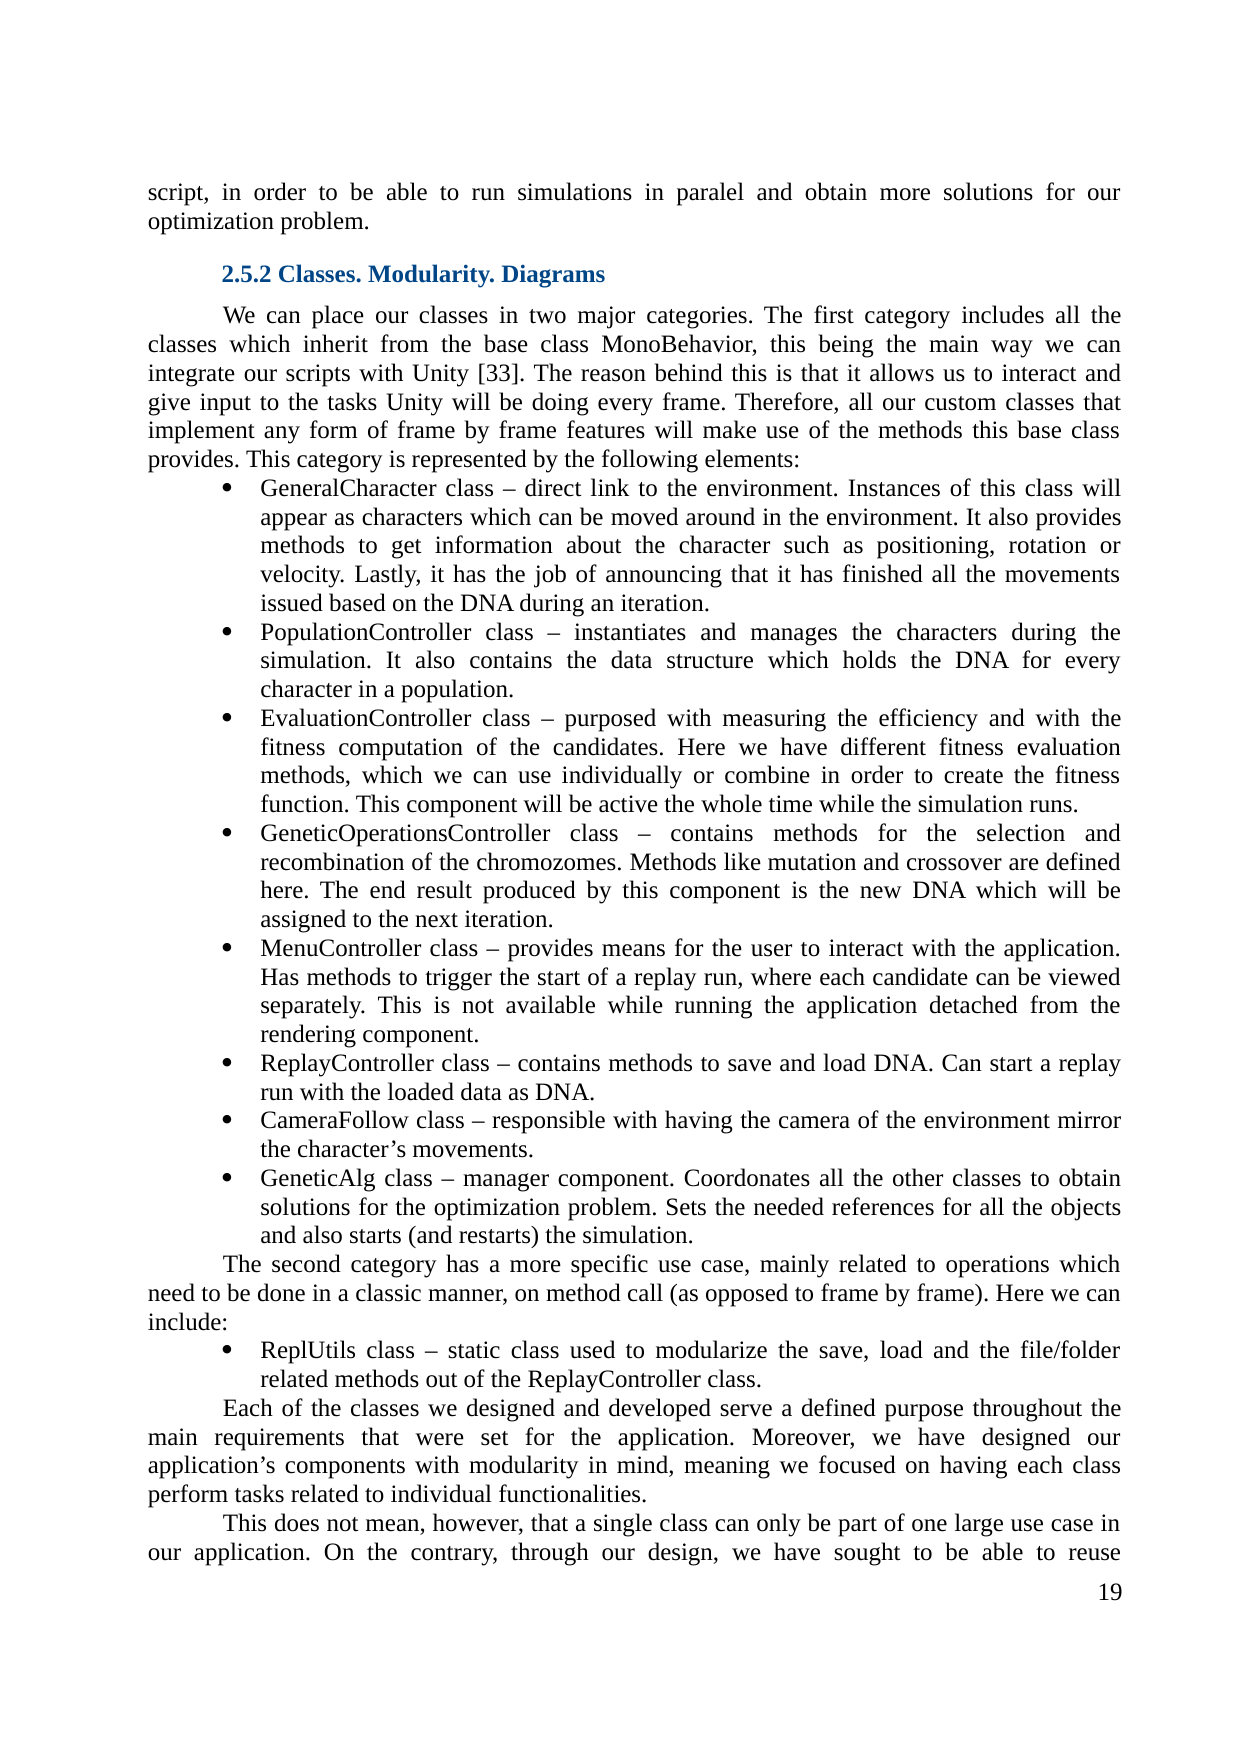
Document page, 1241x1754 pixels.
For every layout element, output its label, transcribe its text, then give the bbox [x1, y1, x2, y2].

list GeneticOperationsController class – contains methods for the selection and recombination of the chromozomes. Methods like mutation and crossover are defined here. The end result produced by this component is the new DNA which will be assigned to the next iteration. [223, 818, 1122, 933]
list ReplUtils class – static class used to modularize the save, load and the file/folder related methods out of the ReplayController class. [223, 1336, 1122, 1393]
text This does not mean, however, that a single class can only be part of one large use case in our application. On the contrary, through our design, we have sought to be able to reuse [148, 1508, 1122, 1566]
list CameraFollow class – responsible with having the camera of the environment mirror the character’s movements. [223, 1106, 1122, 1163]
text Each of the classes we designed and developed serve a defined purpose throughout the main requirements that were set for the application. Moreover, we have designed our application’s components with modularity in mind, meaning we focused on having each class perform tasks related to individual functionalities. [148, 1393, 1122, 1508]
text script, in order to be able to run simulations in paralel and obtain more solutions for our optimization problem. [148, 177, 1122, 234]
text We can place our classes in two major categories. The first category includes all the classes which inherit from the base class MonoBehavior, this being the main way we can integrate our scripts with Unity [33]. The reason behind this is that it allows us to interact and give input to the tasks Unity will be doing every frame. Therefore, all our custom classes that implement any form of frame by frame features will make use of the methods this base class provides. This category is represented by the following elements: [148, 301, 1122, 473]
list EvaluationController class – purposed with measuring the efficiency and with the fitness computation of the candidates. Here we have different fitness evaluation methods, which we can use individually or combine in order to create the fitness function. This component will be active the whole time while the simulation runs. [223, 703, 1122, 818]
text The second category has a more specific use case, mainly related to operations which need to be done in a classic manner, on method call (as opposed to frame by frame). Here we can include: [148, 1249, 1122, 1336]
list PopulationController class – instantiates and manages the characters during the simulation. It also contains the data structure which holds the DNA for every character in a population. [223, 617, 1122, 703]
list GeneticAlg class – manager component. Coordonates all the other classes to obtain solutions for the optimization problem. Sets the needed references for all the objects and also starts (and restarts) the simulation. [223, 1163, 1122, 1249]
list ReplayController class – contains methods to save and load DNA. Can start a replay run with the loaded data as DNA. [223, 1048, 1122, 1106]
list GeneralCharacter class – direct link to the environment. Instances of this class will appear as characters which can be moved around in the environment. It also provides methods to get information about the character such as positioning, rotation or velocity. Lastly, it has the job of announcing that it has finished all the movements issued based on the DNA during an iteration. [223, 473, 1122, 617]
subtitle 2.5.2 Classes. Modularity. Diagrams [221, 259, 1122, 288]
list MenuController class – provides means for the user to interact with the application. Has methods to trigger the start of a replay run, where each candidate can be viewed separately. This is not available while running the application detached from the rendering component. [223, 933, 1122, 1048]
